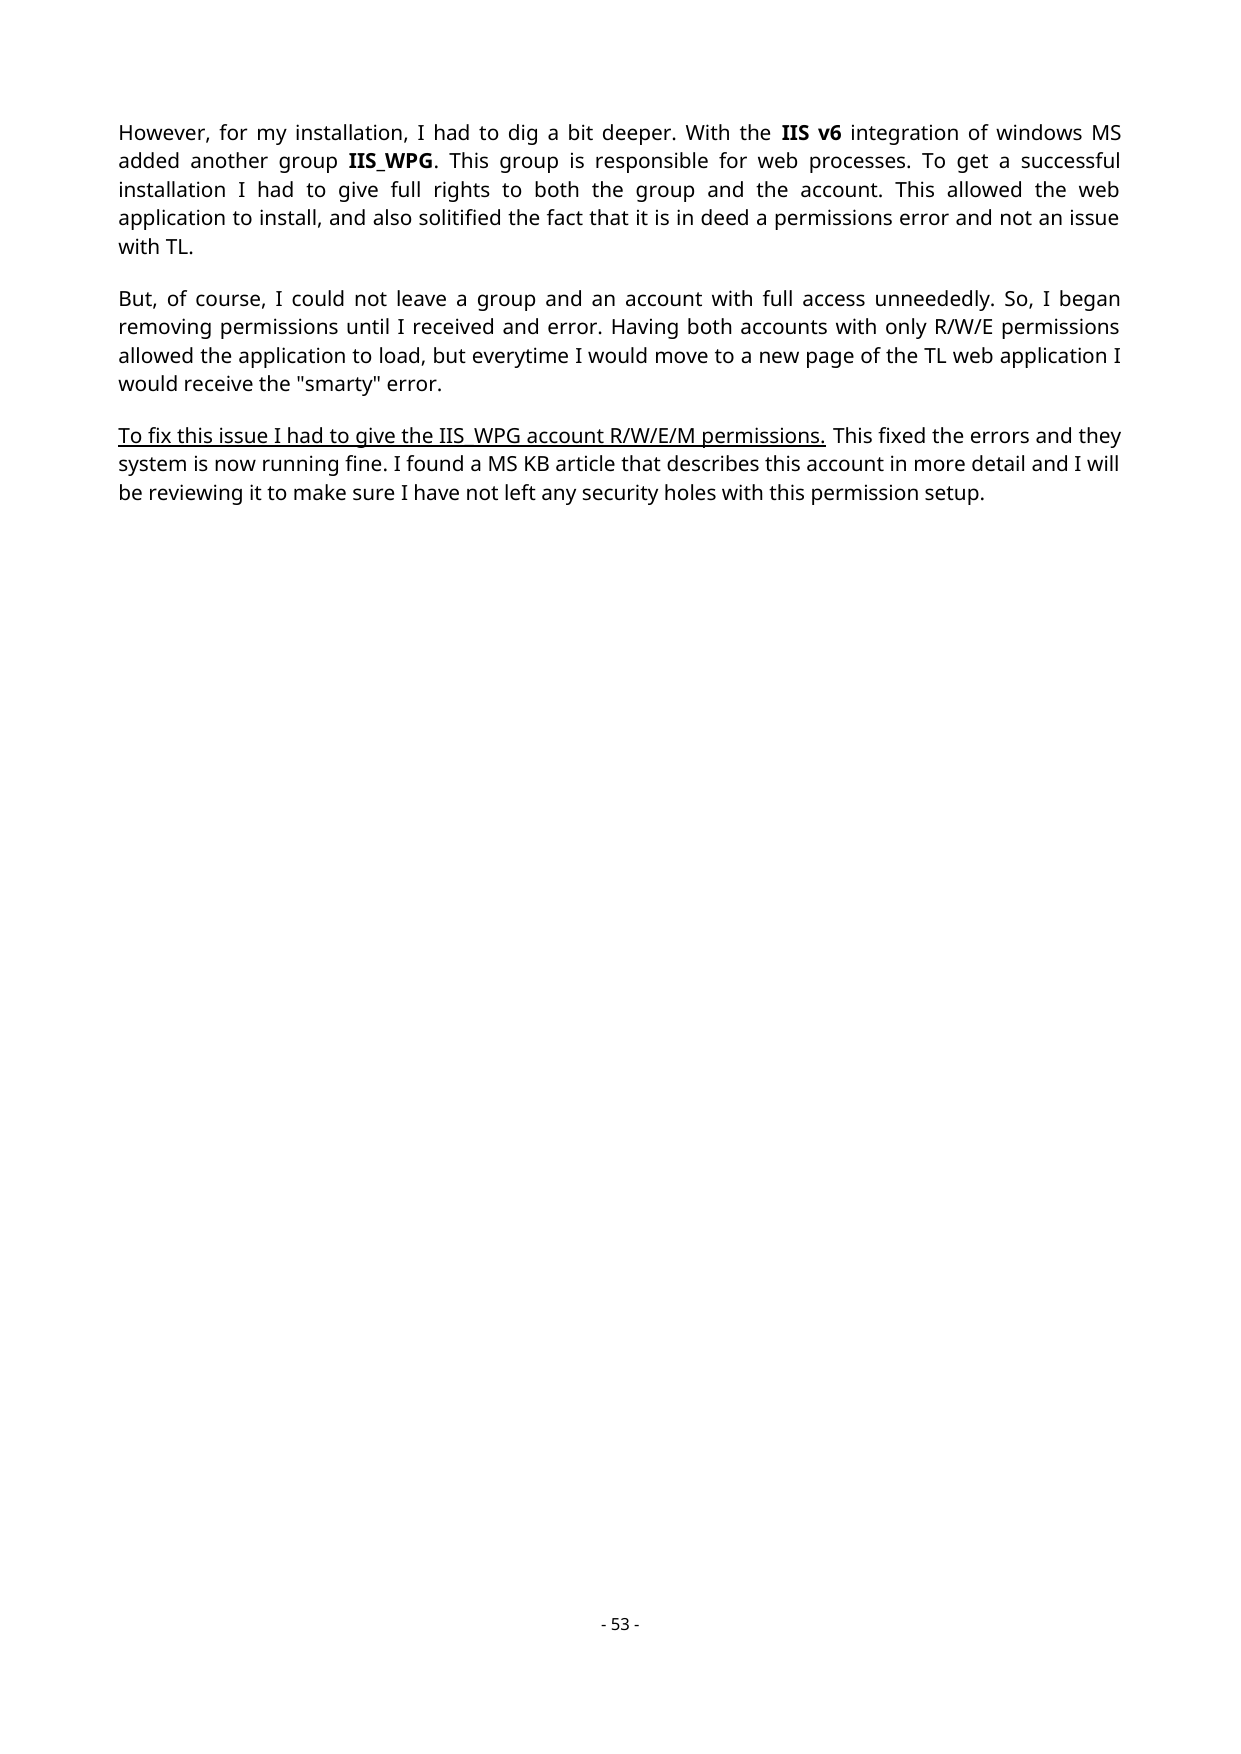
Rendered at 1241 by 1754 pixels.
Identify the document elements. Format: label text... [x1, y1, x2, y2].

text However, for my installation, I had to dig a bit deeper. With the IIS v6 integration of windows MS added another group IIS_WPG. This group is responsible for web processes. To get a successful installation I had to give full rights to both the group and the account. This allowed the web application to install, and also solitified the fact that it is in deed a permissions error and not an issue with TL. [118, 118, 1122, 260]
text To fix this issue I had to give the IIS_WPG account R/W/E/M permissions. This fixed the errors and they system is now running fine. I found a MS KB article that describes this account in more detail and I will be reviewing it to make sure I have not left any security holes with this permission setup. [118, 421, 1122, 506]
text But, of course, I could not leave a group and an account with full access unneededly. So, I began removing permissions until I received and error. Having both accounts with only R/W/E permissions allowed the application to load, but everytime I would move to a new page of the TL web application I would receive the "smarty" error. [118, 284, 1122, 398]
